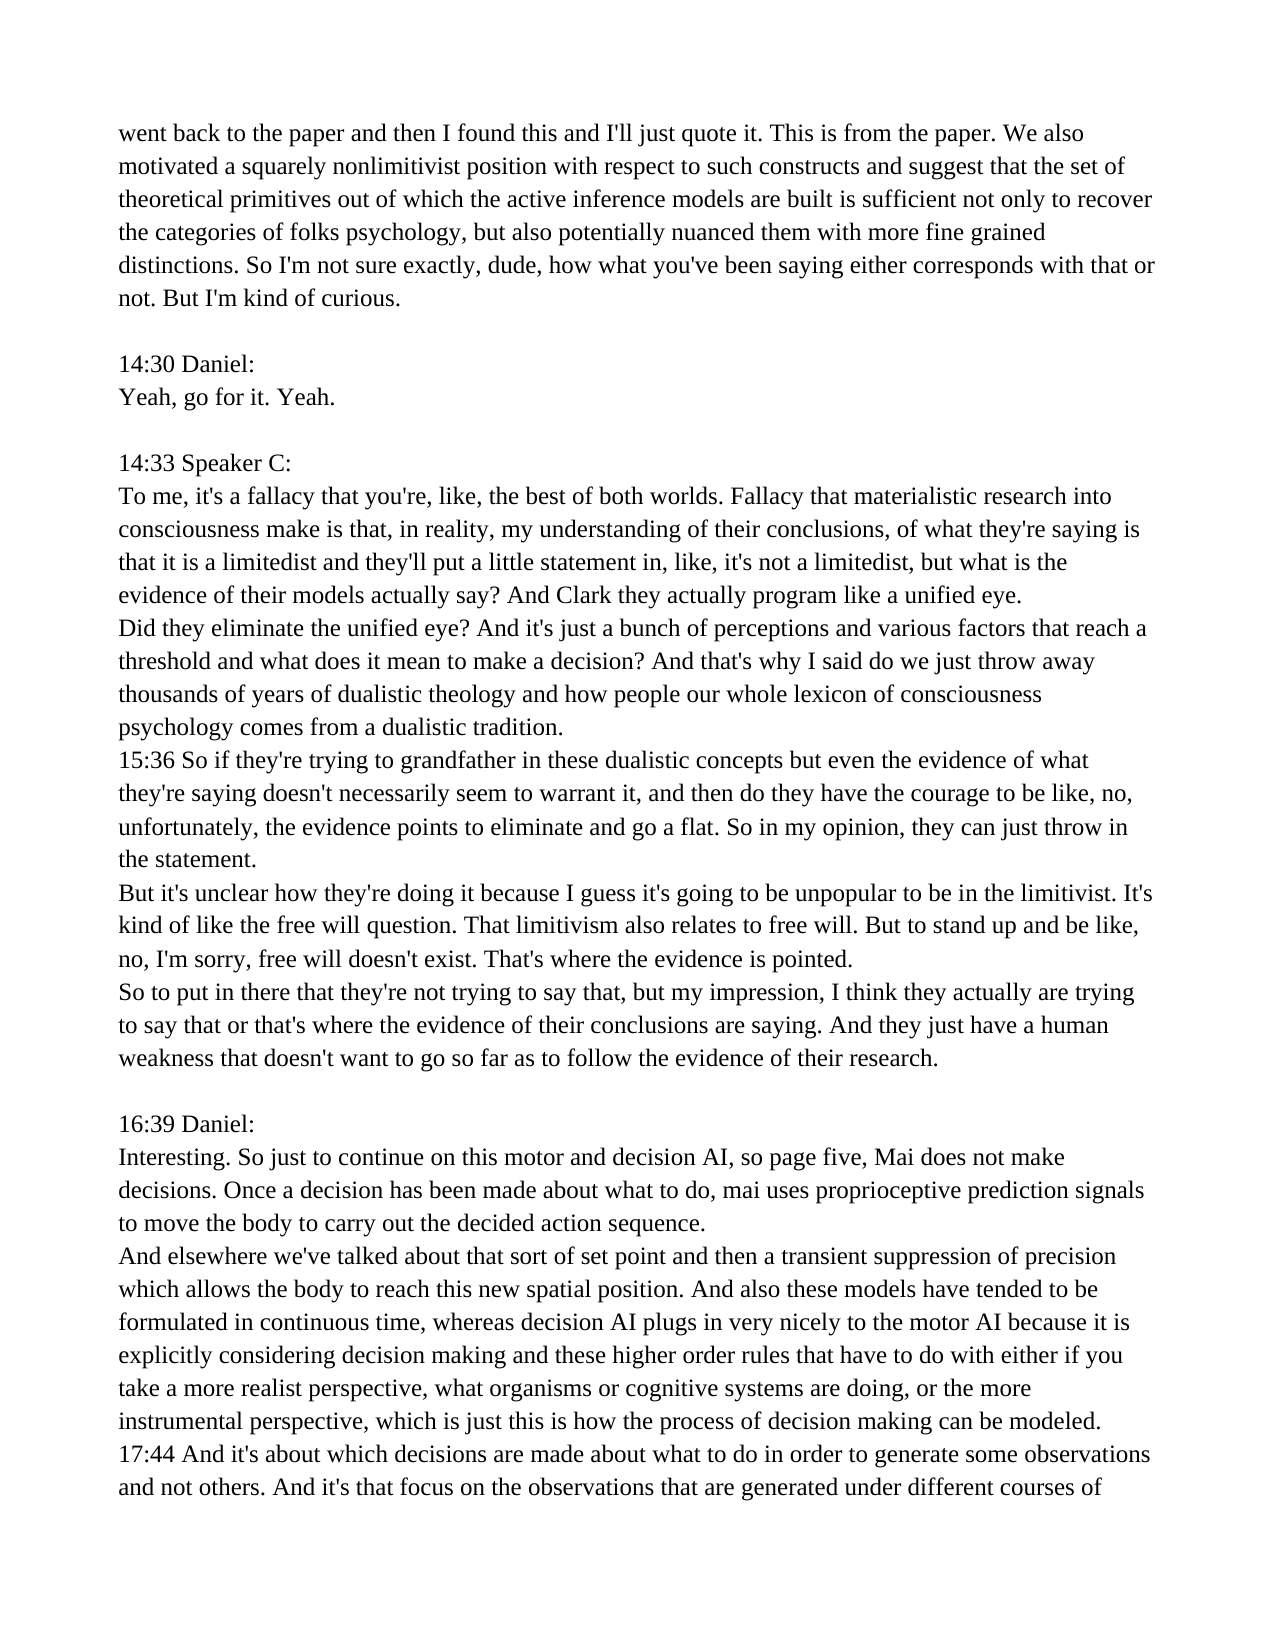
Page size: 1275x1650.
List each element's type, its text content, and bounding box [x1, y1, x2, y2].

text went back to the paper and then I found this and I'll just quote it. This is from the paper. We also motivated a squarely nonlimitivist position with respect to such constructs and suggest that the set of theoretical primitives out of which the active inference models are built is sufficient not only to recover the categories of folks psychology, but also potentially nuanced them with more fine grained distinctions. So I'm not sure exactly, dude, how what you've been saying either corresponds with that or not. But I'm kind of curious. [118, 118, 1157, 312]
text 15:36 So if they're trying to grandfather in these dualistic concepts but even the evidence of what they're saying doesn't necessarily seem to warrant it, and then do they have the courage to be like, no, unfortunately, the evidence points to eliminate and go a flat. So in my opinion, they can just throw in the statement. [118, 746, 1157, 873]
text 16:39 Daniel: [118, 1109, 1157, 1137]
text 14:30 Daniel: [118, 349, 1157, 378]
text Did they eliminate the unified eye? And it's just a bunch of perceptions and various factors that reach a threshold and what does it mean to make a decision? And that's why I said do we just throw away thousands of years of dualistic theology and how people our whole lexicon of consciousness psychology comes from a dualistic tradition. [118, 613, 1157, 741]
text Interesting. So just to continue on this motor and decision AI, so page five, Mai does not make decisions. Once a decision has been made about what to do, mai uses proprioceptive prediction signals to move the body to carry out the decided action sequence. [118, 1142, 1157, 1237]
text To me, it's a fallacy that you're, like, the best of both worlds. Fallacy that materialistic research into consciousness make is that, in reality, my understanding of their conclusions, of what they're saying is that it is a limitedist and they'll put a little statement in, like, it's not a limitedist, but what is the evidence of their models actually say? And Clark they actually program like a unified eye. [118, 481, 1157, 609]
text And elsewhere we've talked about that sort of set point and then a transient suppression of precision which allows the body to reach this new spatial position. And also these models have tended to be formulated in continuous time, whereas decision AI plugs in very nicely to the motor AI because it is explicitly considering decision making and these higher order rules that have to do with either if you take a more realist perspective, what organisms or cognitive systems are doing, or the more instrumental perspective, which is just this is how the process of decision making can be modeled. [118, 1241, 1157, 1435]
text But it's unclear how they're doing it because I guess it's going to be unpopular to be in the limitivist. It's kind of like the free will question. That limitivism also relates to free will. But to stand up and be like, no, I'm sorry, free will doesn't exist. That's where the evidence is pointed. [118, 878, 1157, 972]
text Yeah, go for it. Yeah. [118, 382, 1157, 411]
text 14:33 Speaker C: [118, 448, 1157, 477]
text 17:44 And it's about which decisions are made about what to do in order to generate some observations and not others. And it's that focus on the observations that are generated under different courses of [118, 1439, 1157, 1501]
text So to put in there that they're not trying to say that, but my impression, I think they actually are trying to say that or that's where the evidence of their conclusions are saying. And they just have a human weakness that doesn't want to go so far as to follow the evidence of their research. [118, 977, 1157, 1071]
